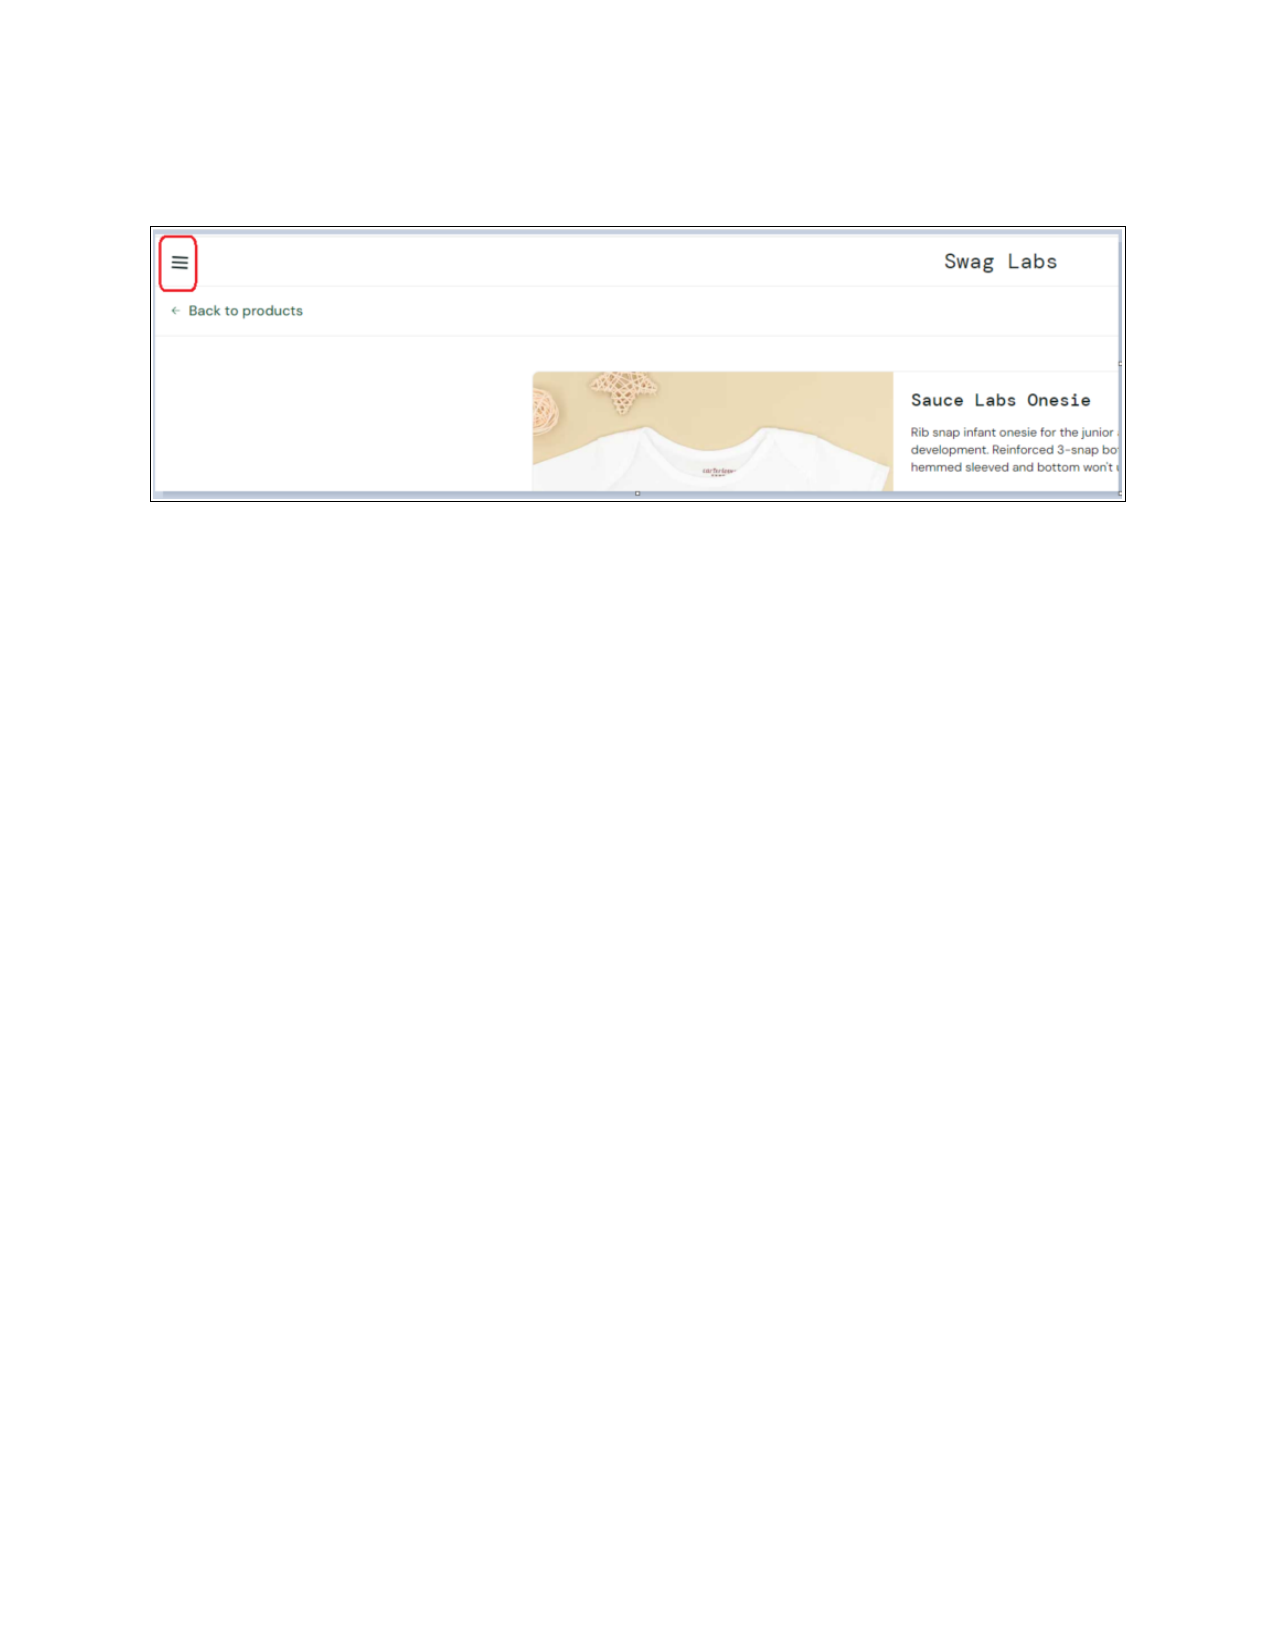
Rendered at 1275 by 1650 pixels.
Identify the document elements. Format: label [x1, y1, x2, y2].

picture [153, 229, 1122, 499]
